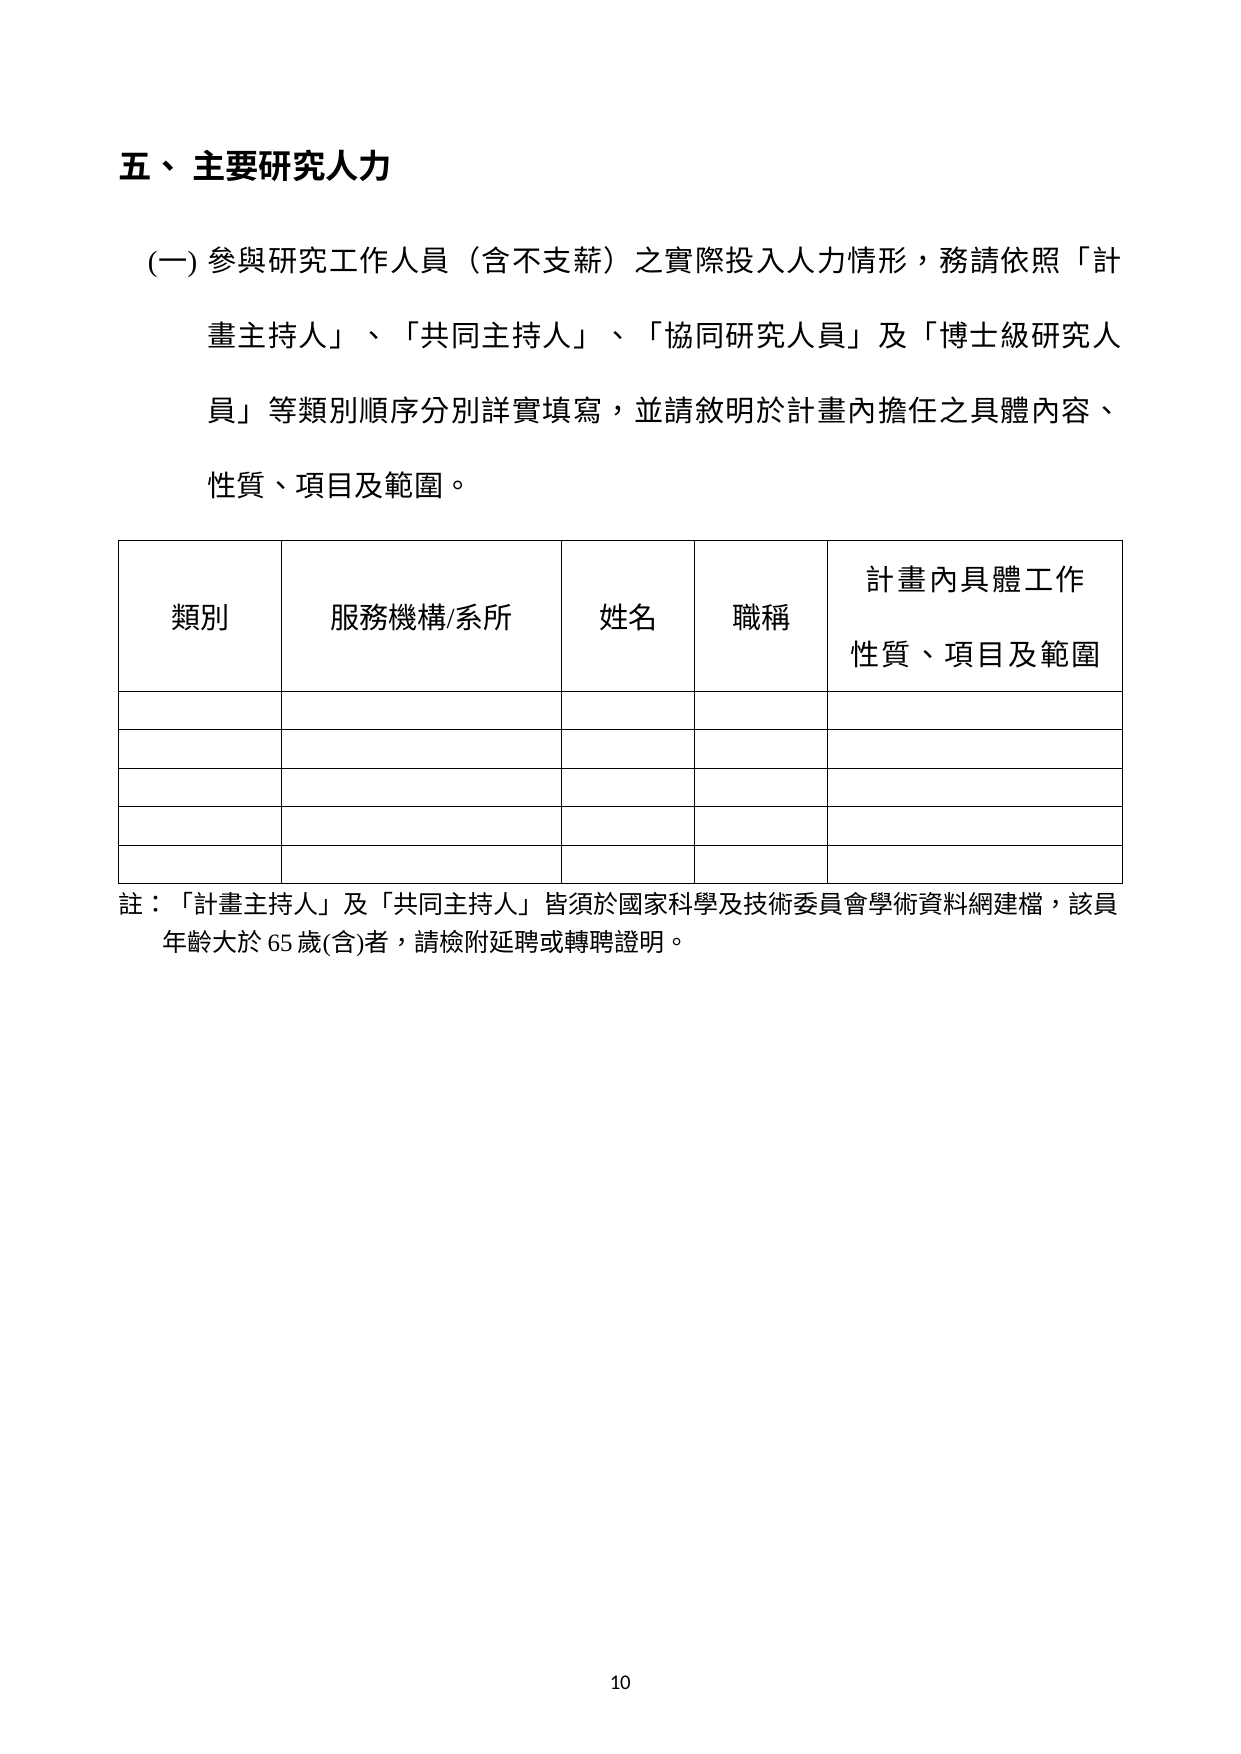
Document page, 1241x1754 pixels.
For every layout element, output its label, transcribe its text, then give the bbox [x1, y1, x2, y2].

list 參與研究工作人員（含不支薪）之實際投入人力情形，務請依照「計畫主持人」、「共同主持人」、「協同研究人員」及「博士級研究人員」等類別順序分別詳實填寫，並請敘明於計畫內擔任之具體內容、性質、項目及範圍。 [148, 221, 1122, 521]
table_header 類別 [119, 541, 281, 691]
table_header 姓名 [562, 541, 694, 691]
table_cell [119, 692, 281, 729]
table_cell [562, 730, 694, 768]
subtitle 主要研究人力 [118, 127, 1122, 202]
table_cell [695, 807, 827, 845]
table_header 職稱 [695, 541, 827, 691]
table_cell [695, 846, 827, 883]
table_cell [828, 807, 1122, 845]
table_cell [828, 730, 1122, 768]
table_cell [695, 692, 827, 729]
table_cell [695, 769, 827, 806]
table_cell [119, 807, 281, 845]
text 註：「計畫主持人」及「共同主持人」皆須於國家科學及技術委員會學術資料網建檔，該員年齡大於65歲(含)者，請檢附延聘或轉聘證明。 [118, 884, 1122, 959]
table_header 計畫內具體工作 性質、項目及範圍 [828, 541, 1122, 691]
table_cell [562, 807, 694, 845]
table_cell [282, 807, 561, 845]
table_cell [562, 692, 694, 729]
table_cell [282, 769, 561, 806]
table_cell [828, 769, 1122, 806]
table_header 服務機構/系所 [282, 541, 561, 691]
table_cell [119, 846, 281, 883]
table_cell [562, 769, 694, 806]
table_cell [282, 846, 561, 883]
table_cell [119, 769, 281, 806]
table_cell [562, 846, 694, 883]
table_cell [282, 730, 561, 768]
table_cell [828, 692, 1122, 729]
table_cell [695, 730, 827, 768]
table_cell [119, 730, 281, 768]
table_cell [828, 846, 1122, 883]
table_cell [282, 692, 561, 729]
